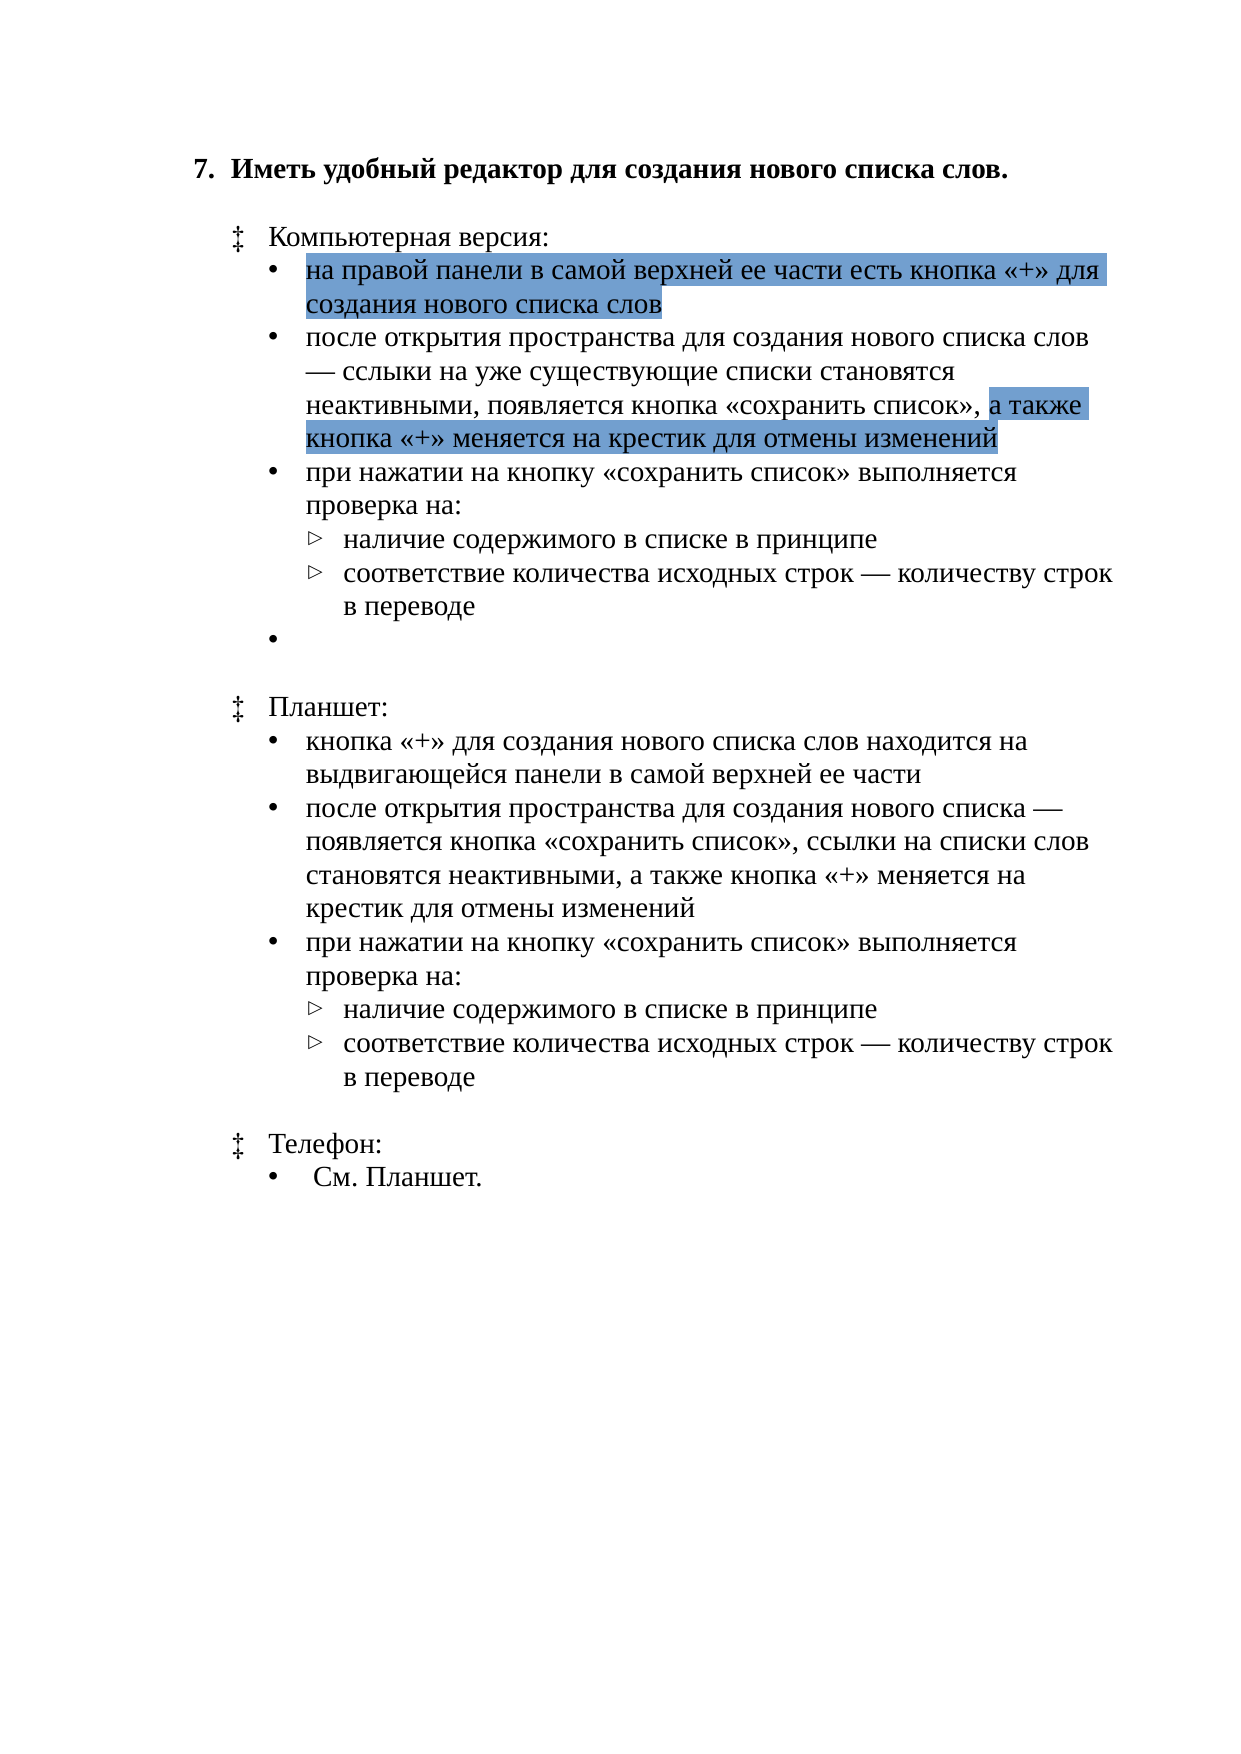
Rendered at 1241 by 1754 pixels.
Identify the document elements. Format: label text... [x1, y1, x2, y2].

list Планшет: [231, 689, 1122, 723]
list при нажатии на кнопку «сохранить список» выполняется проверка на: [268, 924, 1122, 991]
list при нажатии на кнопку «сохранить список» выполняется проверка на: [268, 454, 1122, 521]
list См. Планшет. [268, 1159, 1122, 1193]
list Иметь удобный редактор для создания нового списка слов. [193, 152, 1122, 185]
list Телефон: [231, 1126, 1122, 1159]
list Компьютерная версия: [231, 219, 1122, 252]
list после открытия пространства для создания нового списка — появляется кнопка «сохранить список», ссылки на списки слов становятся неактивными, а также кнопка «+» меняется на крестик для отмены изменений [268, 790, 1122, 924]
list наличие содержимого в списке в принципе [306, 991, 1122, 1025]
list наличие содержимого в списке в принципе [306, 521, 1122, 555]
list после открытия пространства для создания нового списка слов — сслыки на уже существующие списки становятся неактивными, появляется кнопка «сохранить список», а также кнопка «+» меняется на крестик для отмены изменений [268, 319, 1122, 454]
list соответствие количества исходных строк — количеству строк в переводе [306, 1025, 1122, 1092]
list кнопка «+» для создания нового списка слов находится на выдвигающейся панели в самой верхней ее части [268, 723, 1122, 790]
list на правой панели в самой верхней ее части есть кнопка «+» для создания нового списка слов [268, 252, 1122, 319]
list соответствие количества исходных строк — количеству строк в переводе [306, 555, 1122, 622]
